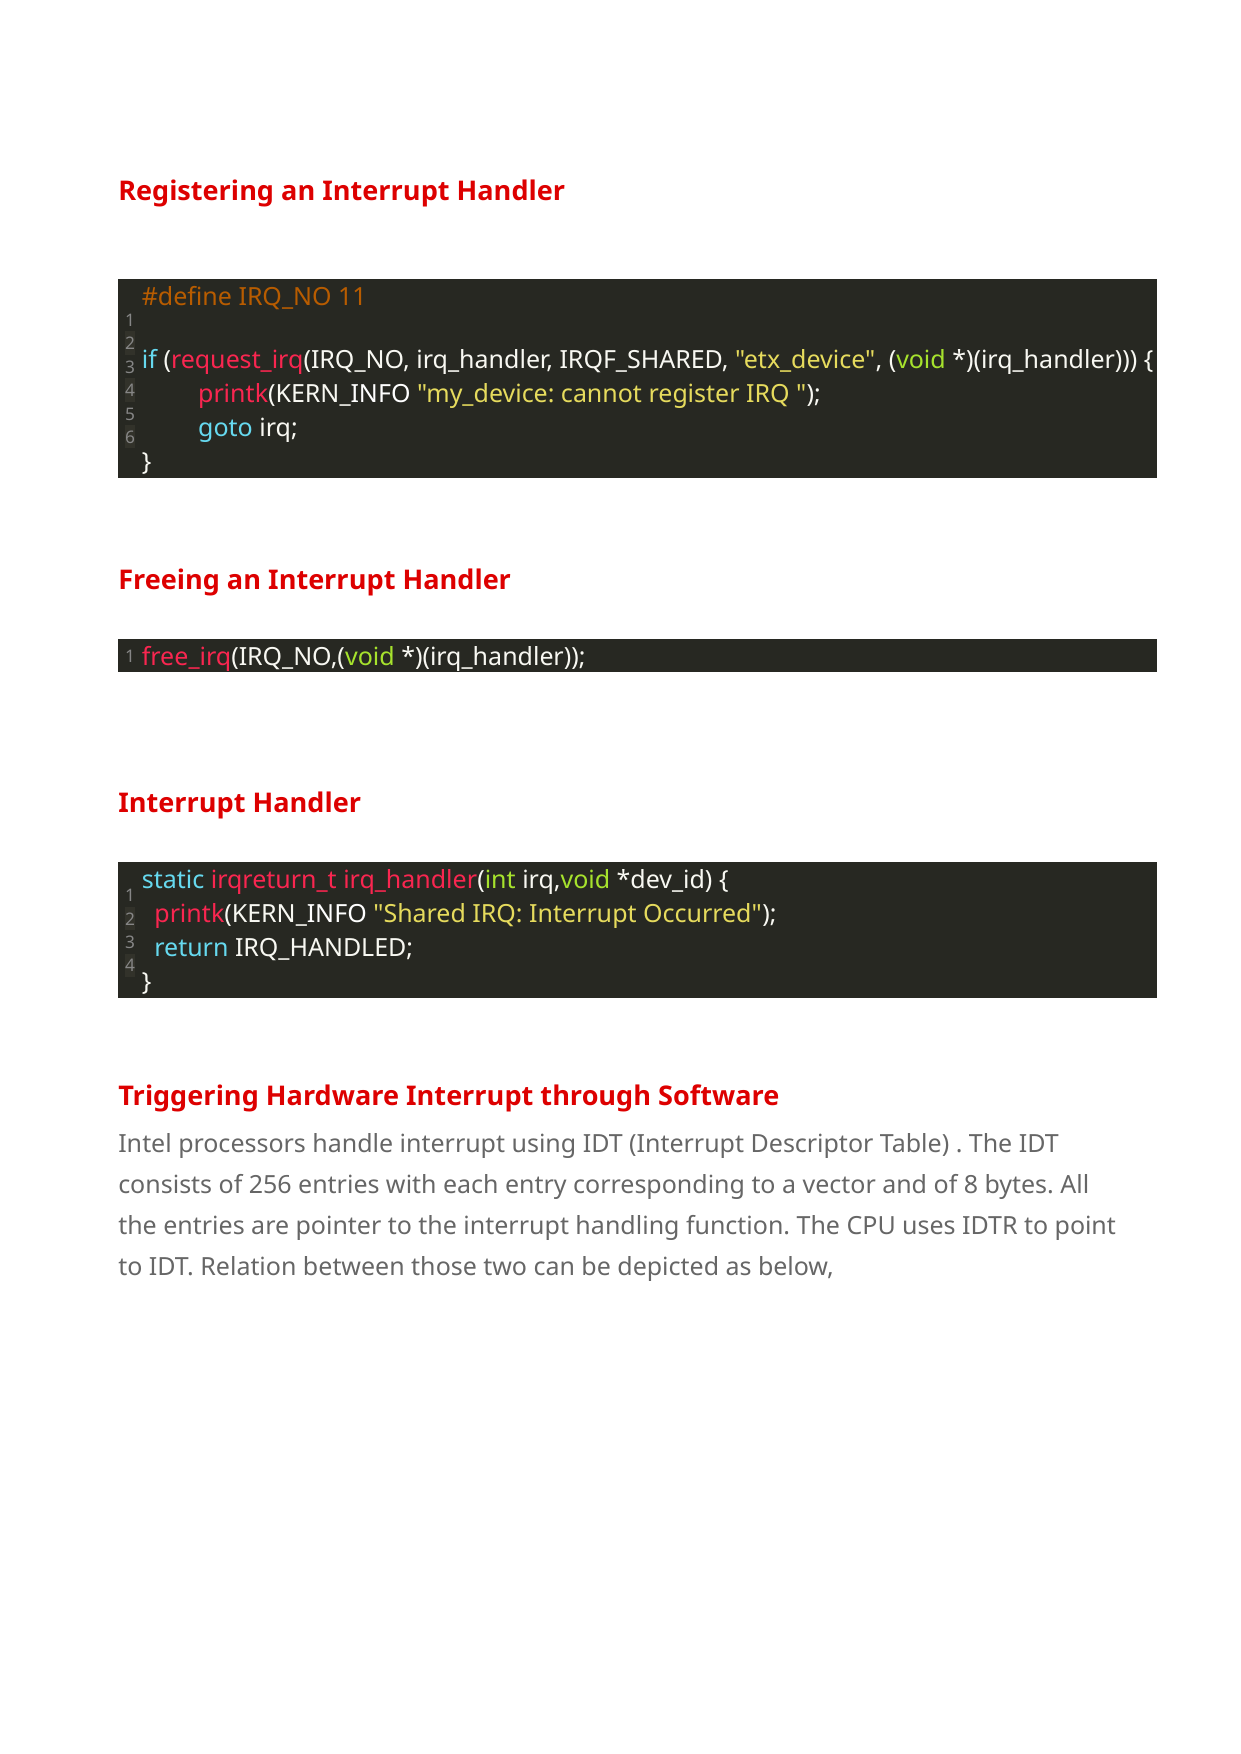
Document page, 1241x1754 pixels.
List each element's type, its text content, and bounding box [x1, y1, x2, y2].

table_header #define IRQ_NO 11 if (request_irq(IRQ_NO, irq_handler, IRQF_SHARED, "etx_device", (void *)(irq_handler))) { printk(KERN_INFO "my_device: cannot register IRQ "); goto irq; } [142, 410, 1157, 444]
table_header 1 2 3 4 5 6 [118, 279, 142, 478]
table_header #define IRQ_NO 11 if (request_irq(IRQ_NO, irq_handler, IRQF_SHARED, "etx_device", (void *)(irq_handler))) { printk(KERN_INFO "my_device: cannot register IRQ "); goto irq; } [142, 279, 1157, 313]
table_header #define IRQ_NO 11 if (request_irq(IRQ_NO, irq_handler, IRQF_SHARED, "etx_device", (void *)(irq_handler))) { printk(KERN_INFO "my_device: cannot register IRQ "); goto irq; } [142, 342, 1157, 376]
subtitle Triggering Hardware Interrupt through Software [118, 1076, 1122, 1113]
table_header free_irq(IRQ_NO,(void *)(irq_handler)); [142, 639, 1157, 672]
subtitle Freeing an Interrupt Handler [118, 560, 1122, 597]
text Intel processors handle interrupt using IDT (Interrupt Descriptor Table) . The IDT consists of 256 entries with each entry corresponding to a vector and of 8 bytes. All the entries are pointer to the interrupt handling function. The CPU uses IDTR to point to IDT. Relation between those two can be depicted as below, [118, 1126, 1122, 1317]
subtitle Interrupt Handler [118, 784, 1122, 821]
table_header static irqreturn_t irq_handler(int irq,void *dev_id) { printk(KERN_INFO "Shared IRQ: Interrupt Occurred"); return IRQ_HANDLED; } [142, 930, 1157, 964]
table_header 1 2 3 4 [118, 862, 142, 998]
table_header 1 [118, 639, 142, 672]
subtitle Registering an Interrupt Handler [118, 172, 1122, 209]
table_header static irqreturn_t irq_handler(int irq,void *dev_id) { printk(KERN_INFO "Shared IRQ: Interrupt Occurred"); return IRQ_HANDLED; } [142, 862, 1157, 896]
